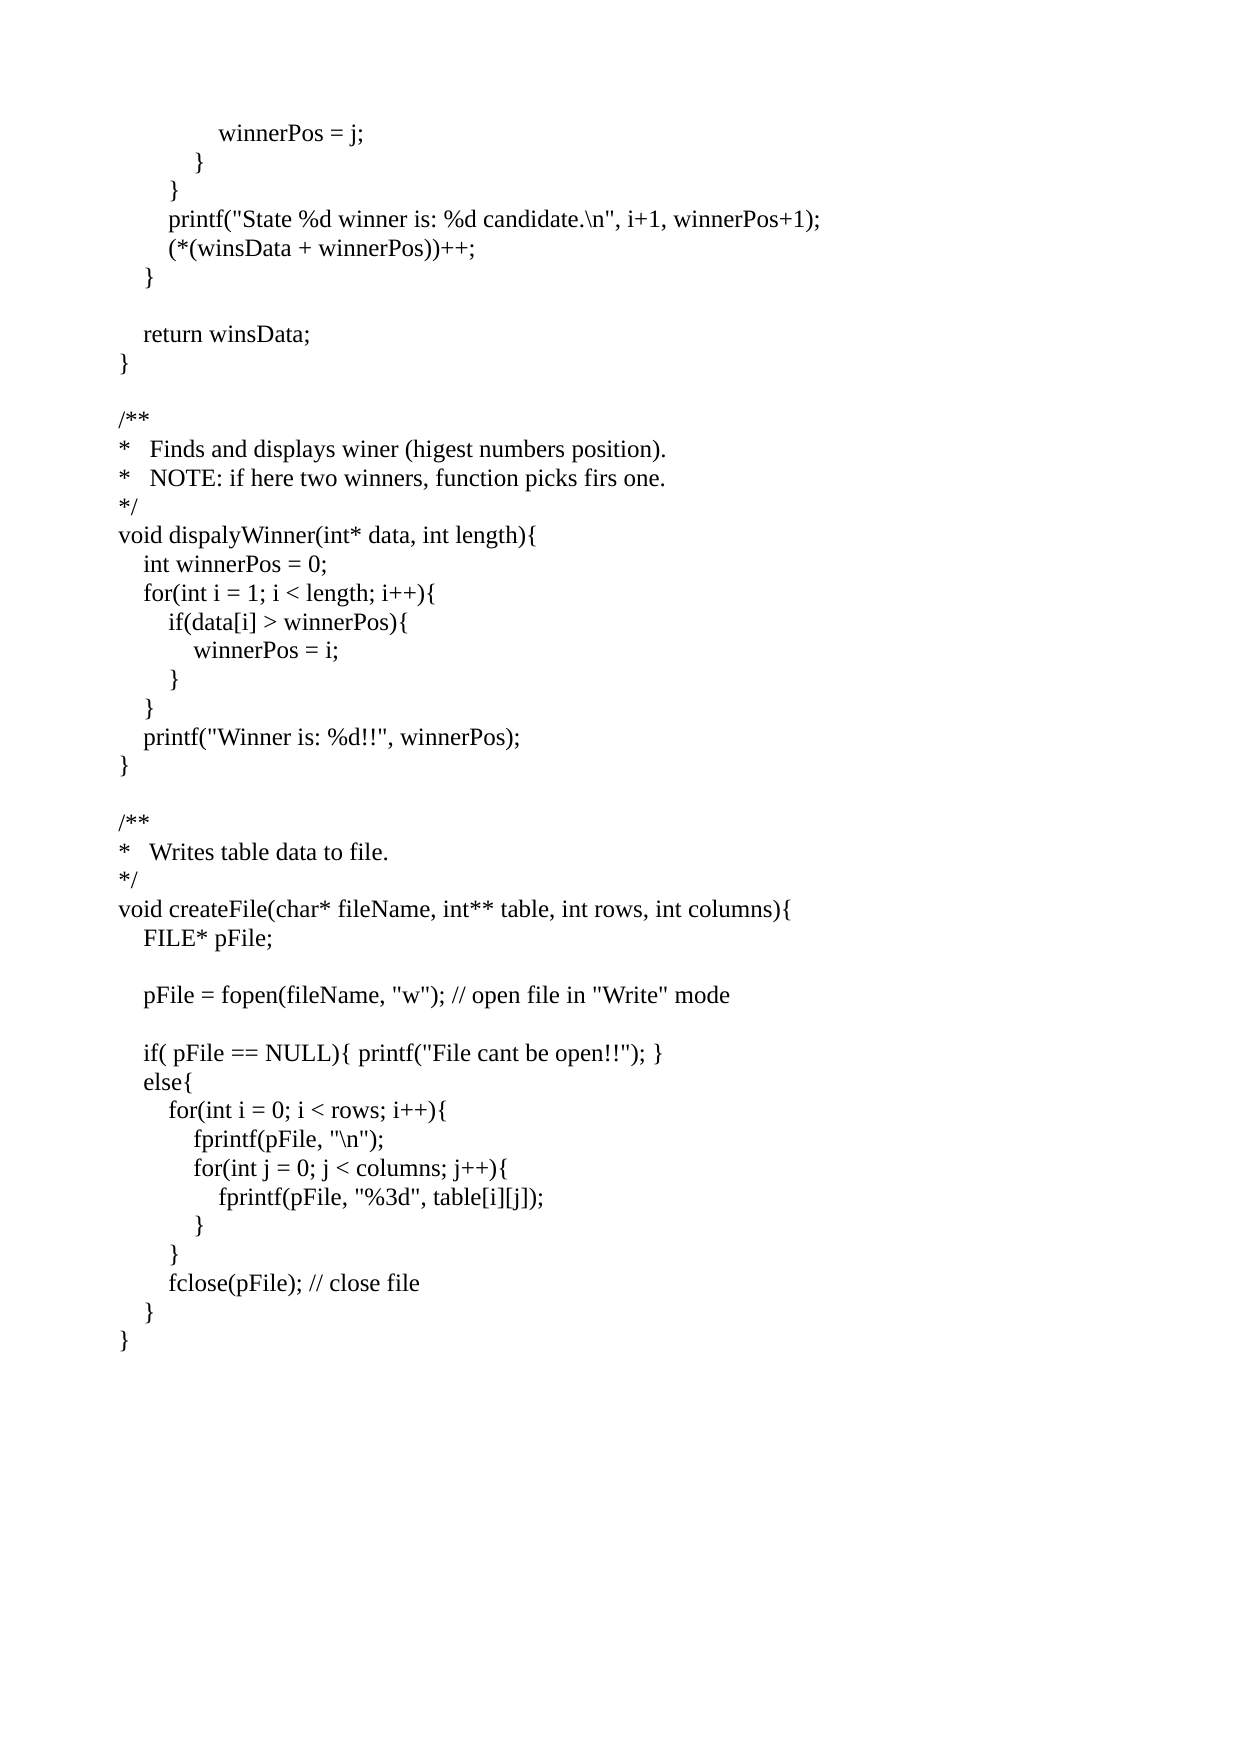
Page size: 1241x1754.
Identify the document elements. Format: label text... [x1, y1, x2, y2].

text for(int i = 1; i < length; i++){ [118, 578, 1122, 607]
text printf("Winner is: %d!!", winnerPos); [118, 722, 1122, 751]
text } [118, 1239, 1122, 1268]
text } [118, 1326, 1122, 1354]
text for(int i = 0; i < rows; i++){ [118, 1096, 1122, 1124]
text } [118, 664, 1122, 693]
text winnerPos = i; [118, 636, 1122, 664]
text } [118, 1297, 1122, 1326]
text pFile = fopen(fileName, "w"); // open file in "Write" mode [118, 981, 1122, 1009]
text /** [118, 406, 1122, 434]
text for(int j = 0; j < columns; j++){ [118, 1153, 1122, 1182]
text */ [118, 866, 1122, 894]
text void dispalyWinner(int* data, int length){ [118, 521, 1122, 549]
text fprintf(pFile, "\n"); [118, 1124, 1122, 1153]
text } [118, 1211, 1122, 1239]
text return winsData; [118, 319, 1122, 348]
text } [118, 348, 1122, 377]
text * NOTE: if here two winners, function picks firs one. [118, 463, 1122, 492]
text if(data[i] > winnerPos){ [118, 607, 1122, 636]
text */ [118, 492, 1122, 521]
text winnerPos = j; [118, 118, 1122, 147]
text else{ [118, 1067, 1122, 1096]
text int winnerPos = 0; [118, 549, 1122, 578]
text fprintf(pFile, "%3d", table[i][j]); [118, 1182, 1122, 1211]
text * Writes table data to file. [118, 837, 1122, 866]
text void createFile(char* fileName, int** table, int rows, int columns){ [118, 894, 1122, 923]
text FILE* pFile; [118, 923, 1122, 952]
text if( pFile == NULL){ printf("File cant be open!!"); } [118, 1038, 1122, 1067]
text (*(winsData + winnerPos))++; [118, 233, 1122, 262]
text } [118, 262, 1122, 291]
text } [118, 176, 1122, 204]
text } [118, 147, 1122, 176]
text /** [118, 808, 1122, 837]
text printf("State %d winner is: %d candidate.\n", i+1, winnerPos+1); [118, 204, 1122, 233]
text fclose(pFile); // close file [118, 1268, 1122, 1297]
text * Finds and displays winer (higest numbers position). [118, 434, 1122, 463]
text } [118, 751, 1122, 779]
text } [118, 693, 1122, 722]
